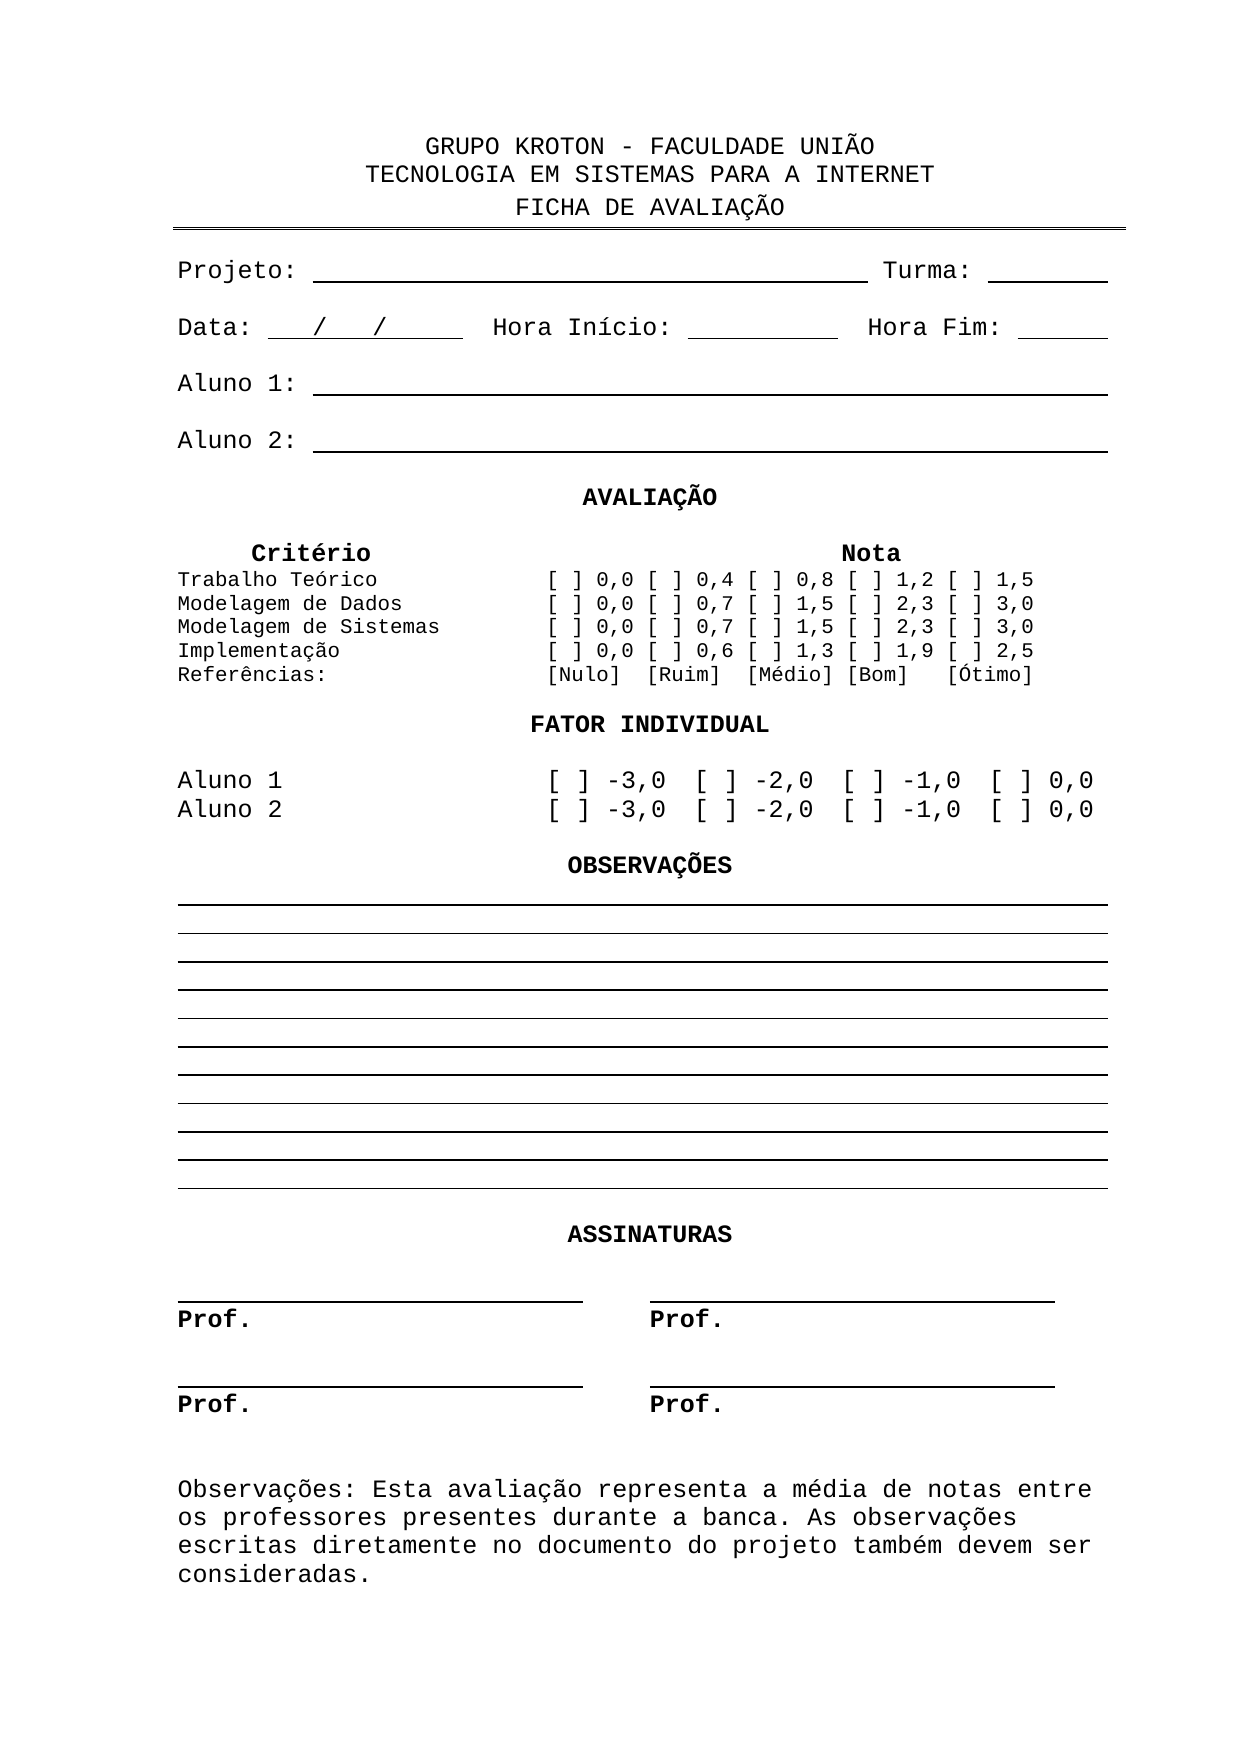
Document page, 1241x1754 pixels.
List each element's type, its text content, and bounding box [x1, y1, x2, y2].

text Observações: Esta avaliação representa a média de notas entre os professores presentes durante a banca. As observações escritas diretamente no documento do projeto também devem ser consideradas. [177, 1476, 1122, 1589]
text AVALIAÇÃO [177, 484, 1122, 513]
text ASSINATURAS [177, 1221, 1122, 1249]
text Prof. [177, 1306, 649, 1334]
text OBSERVAÇÕES [177, 853, 1122, 881]
text GRUPO KROTON - FACULDADE UNIÃO [177, 133, 1122, 162]
text Data: / / Hora Início: Hora Fim: [177, 314, 1122, 343]
text Modelagem de Dados [ ] 0,0 [ ] 0,7 [ ] 1,5 [ ] 2,3 [ ] 3,0 [177, 593, 1122, 617]
text Projeto: Turma: [177, 258, 1122, 286]
text FICHA DE AVALIAÇÃO [173, 190, 1126, 227]
text Referências: [Nulo] [Ruim] [Médio] [Bom] [Ótimo] [177, 664, 1122, 687]
text Prof. [649, 1306, 1122, 1334]
text Aluno 1 [ ] -3,0 [ ] -2,0 [ ] -1,0 [ ] 0,0 [177, 768, 1122, 796]
text Modelagem de Sistemas [ ] 0,0 [ ] 0,7 [ ] 1,5 [ ] 2,3 [ ] 3,0 [177, 617, 1122, 640]
text Implementação [ ] 0,0 [ ] 0,6 [ ] 1,3 [ ] 1,9 [ ] 2,5 [177, 640, 1122, 664]
text FATOR INDIVIDUAL [177, 711, 1122, 739]
text Trabalho Teórico [ ] 0,0 [ ] 0,4 [ ] 0,8 [ ] 1,2 [ ] 1,5 [177, 569, 1122, 593]
text TECNOLOGIA EM SISTEMAS PARA A INTERNET [177, 162, 1122, 190]
text Critério Nota [177, 541, 1122, 569]
text Aluno 1: [177, 371, 1122, 399]
text Prof. [177, 1391, 649, 1419]
text Prof. [649, 1391, 1122, 1419]
text Aluno 2 [ ] -3,0 [ ] -2,0 [ ] -1,0 [ ] 0,0 [177, 796, 1122, 824]
text Aluno 2: [177, 428, 1122, 456]
